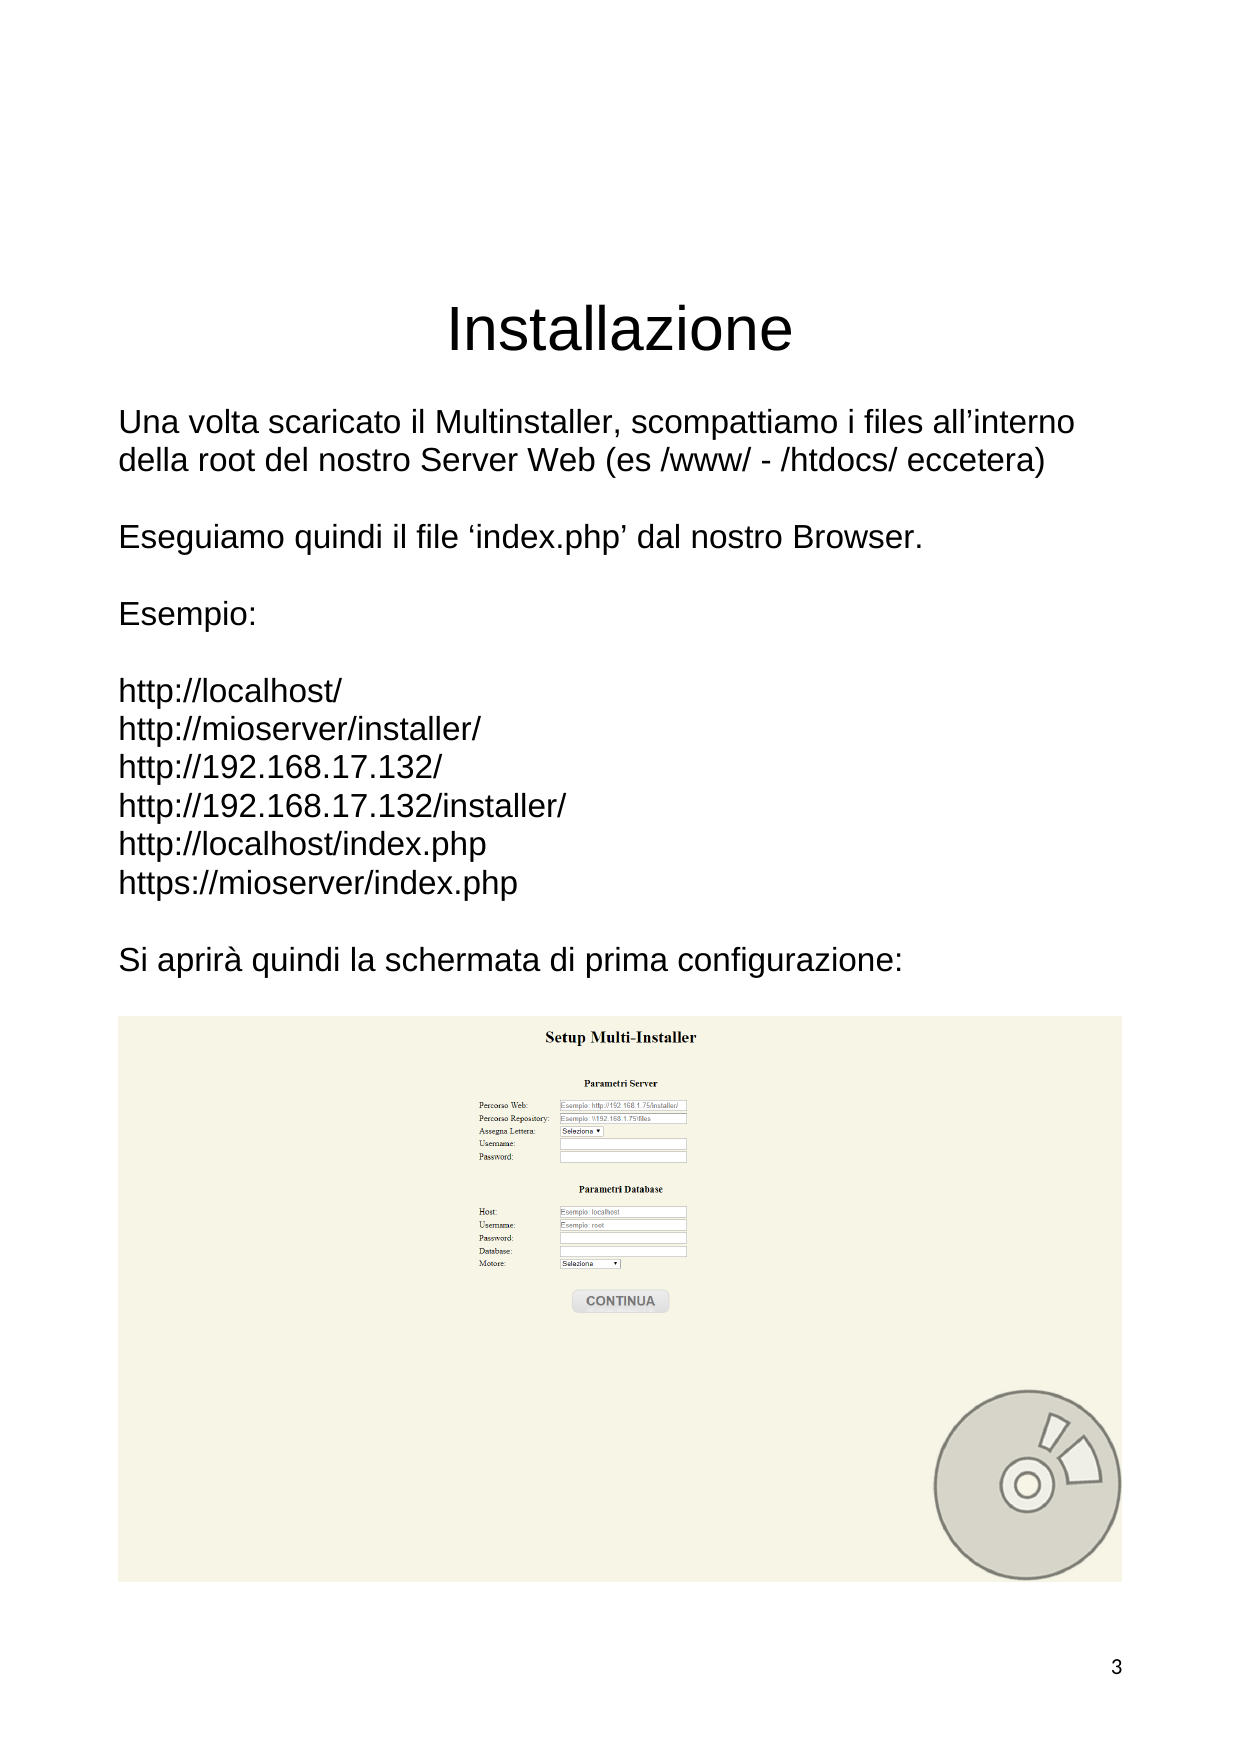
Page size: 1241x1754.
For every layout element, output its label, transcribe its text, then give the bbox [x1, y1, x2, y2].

text Si aprirà quindi la schermata di prima configurazione: [118, 940, 1122, 978]
text http://192.168.17.132/ [118, 748, 1122, 786]
text Esempio: [118, 594, 1122, 632]
text Installazione [118, 291, 1122, 363]
text http://localhost/ [118, 671, 1122, 709]
text Una volta scaricato il Multinstaller, scompattiamo i files all’interno della root del nostro Server Web (es /www/ - /htdocs/ eccetera) [118, 402, 1122, 478]
picture [118, 1016, 1123, 1582]
text http://localhost/index.php [118, 824, 1122, 863]
text Eseguiamo quindi il file ‘index.php’ dal nostro Browser. [118, 517, 1122, 555]
text http://192.168.17.132/installer/ [118, 786, 1122, 824]
text http://mioserver/installer/ [118, 709, 1122, 748]
text https://mioserver/index.php [118, 863, 1122, 901]
